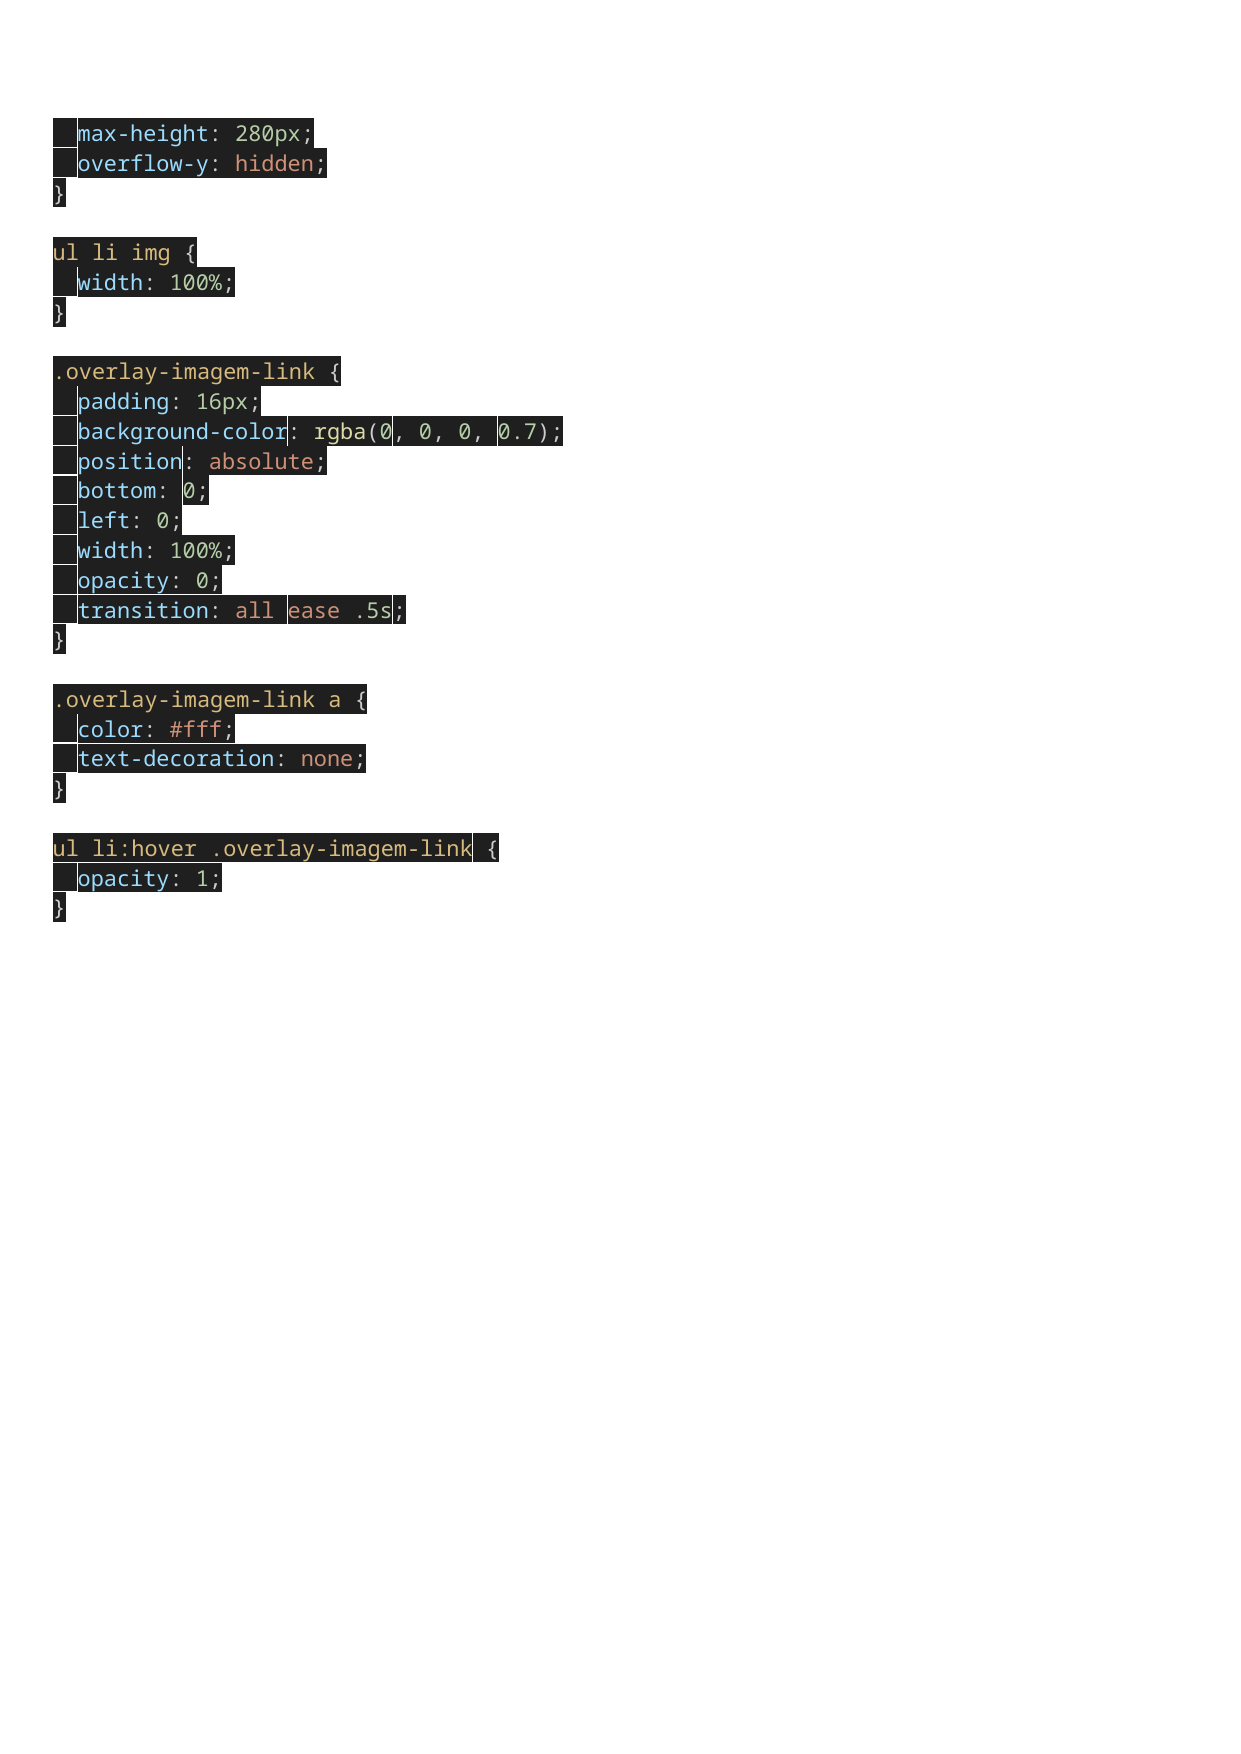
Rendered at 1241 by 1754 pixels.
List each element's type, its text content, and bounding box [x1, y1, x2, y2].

text padding: 16px; [52, 386, 1192, 416]
text background-color: rgba(0, 0, 0, 0.7); [52, 416, 1192, 446]
text color: #fff; [52, 714, 1192, 743]
text } [52, 773, 1192, 803]
text ul li:hover .overlay-imagem-link { [52, 833, 1192, 862]
text opacity: 0; [52, 565, 1192, 594]
text position: absolute; [52, 446, 1192, 475]
text text-decoration: none; [52, 743, 1192, 773]
text width: 100%; [52, 267, 1192, 297]
text transition: all ease .5s; [52, 594, 1192, 624]
text } [52, 624, 1192, 654]
text max-height: 280px; [52, 118, 1192, 148]
text .overlay-imagem-link { [52, 356, 1192, 386]
text } [52, 297, 1192, 327]
text } [52, 892, 1192, 922]
text opacity: 1; [52, 862, 1192, 892]
text ul li img { [52, 237, 1192, 267]
text width: 100%; [52, 535, 1192, 565]
text left: 0; [52, 505, 1192, 535]
text overflow-y: hidden; [52, 148, 1192, 178]
text bottom: 0; [52, 475, 1192, 505]
text .overlay-imagem-link a { [52, 684, 1192, 714]
text } [52, 178, 1192, 207]
